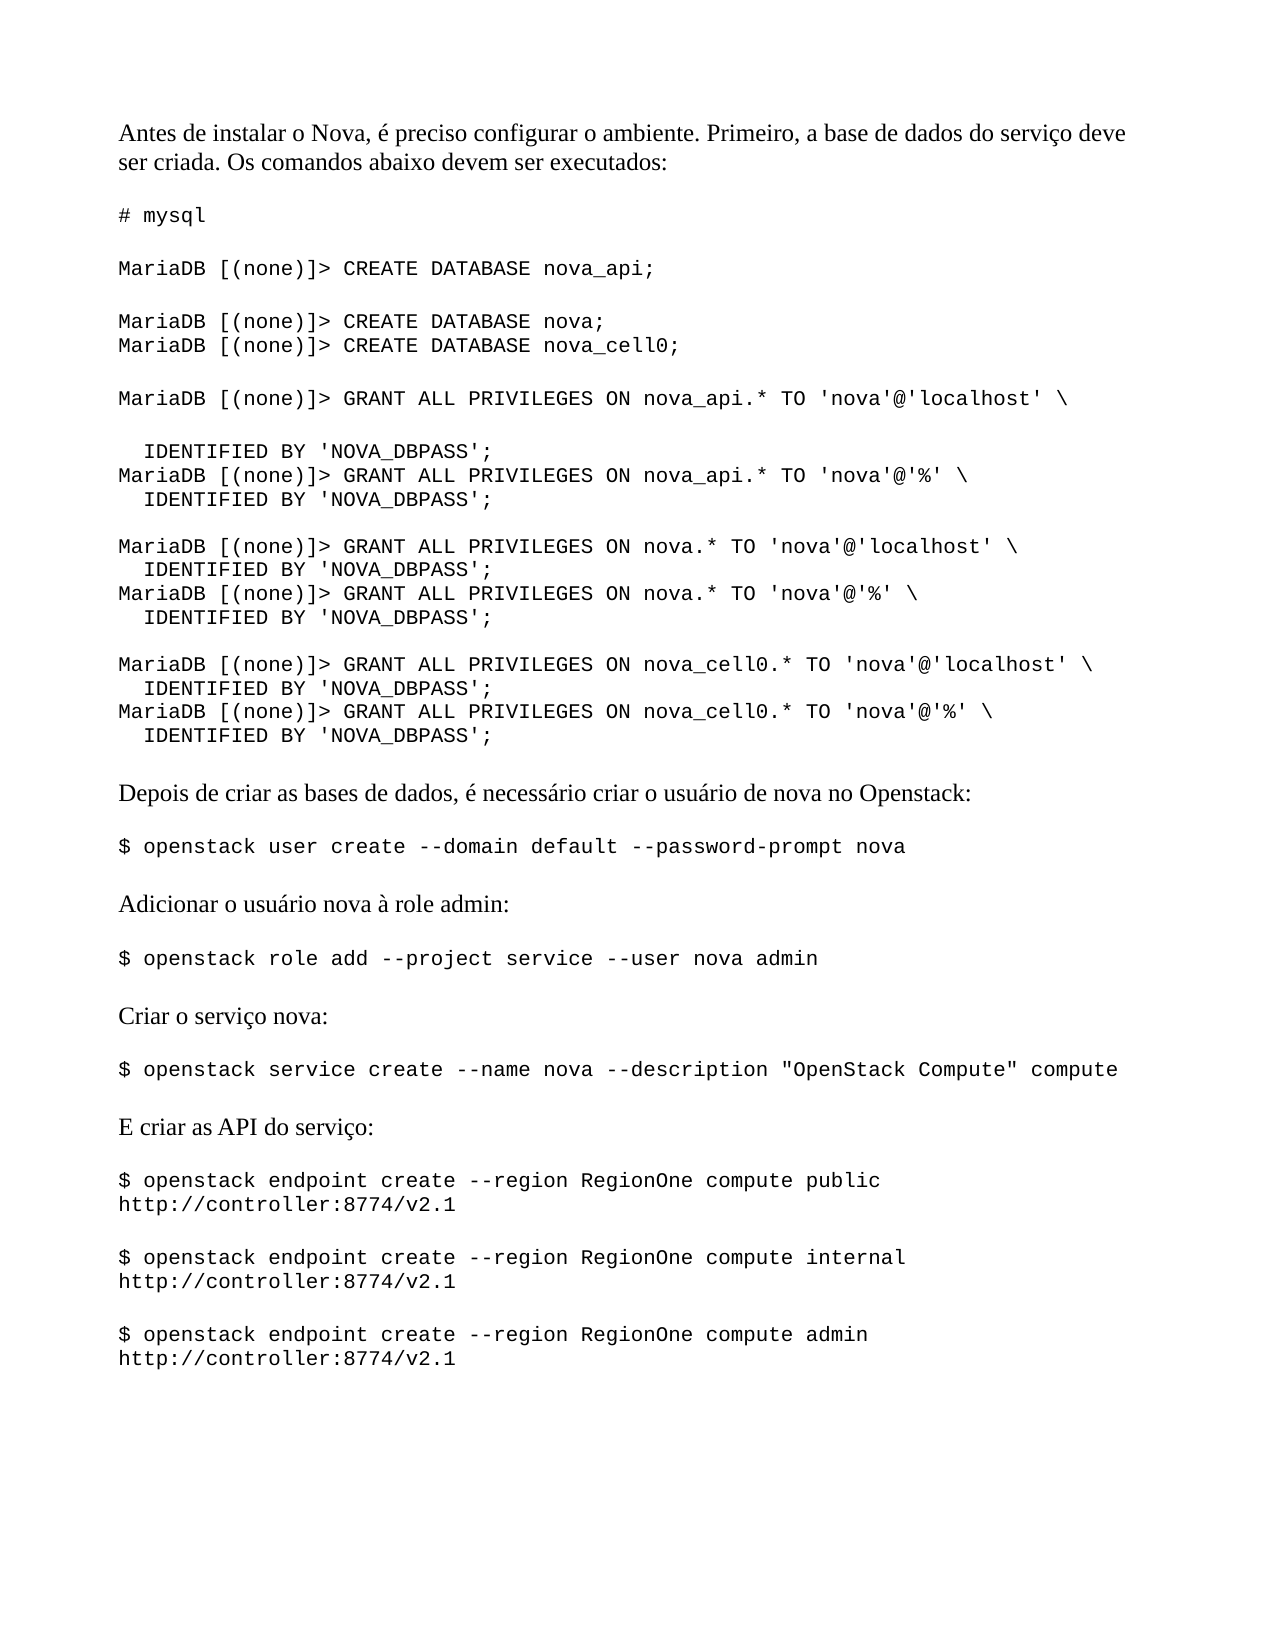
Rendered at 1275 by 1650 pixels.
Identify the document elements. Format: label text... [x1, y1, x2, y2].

text Criar o serviço nova: [118, 1001, 1157, 1029]
text MariaDB [(none)]> CREATE DATABASE nova_api; [118, 258, 1157, 282]
text # mysql [118, 205, 1157, 229]
text MariaDB [(none)]> CREATE DATABASE nova; [118, 311, 1157, 335]
text Adicionar o usuário nova à role admin: [118, 889, 1157, 918]
text IDENTIFIED BY 'NOVA_DBPASS'; [118, 441, 1157, 465]
text $ openstack endpoint create --region RegionOne compute admin http://controller:8774/v2.1 [118, 1324, 1157, 1371]
text Depois de criar as bases de dados, é necessário criar o usuário de nova no Openstack: [118, 778, 1157, 807]
text IDENTIFIED BY 'NOVA_DBPASS'; [118, 559, 1157, 583]
text MariaDB [(none)]> GRANT ALL PRIVILEGES ON nova_api.* TO 'nova'@'localhost' \ [118, 388, 1157, 412]
text MariaDB [(none)]> GRANT ALL PRIVILEGES ON nova.* TO 'nova'@'%' \ [118, 583, 1157, 607]
text $ openstack endpoint create --region RegionOne compute internal http://controller:8774/v2.1 [118, 1247, 1157, 1294]
text MariaDB [(none)]> GRANT ALL PRIVILEGES ON nova_cell0.* TO 'nova'@'%' \ [118, 701, 1157, 725]
text $ openstack service create --name nova --description "OpenStack Compute" compute [118, 1059, 1157, 1083]
text MariaDB [(none)]> GRANT ALL PRIVILEGES ON nova_api.* TO 'nova'@'%' \ [118, 465, 1157, 488]
text IDENTIFIED BY 'NOVA_DBPASS'; [118, 488, 1157, 512]
text IDENTIFIED BY 'NOVA_DBPASS'; [118, 678, 1157, 701]
text Antes de instalar o Nova, é preciso configurar o ambiente. Primeiro, a base de dados do serviço deve ser criada. Os comandos abaixo devem ser executados: [118, 118, 1157, 176]
text MariaDB [(none)]> GRANT ALL PRIVILEGES ON nova.* TO 'nova'@'localhost' \ [118, 536, 1157, 559]
text E criar as API do serviço: [118, 1112, 1157, 1141]
text $ openstack endpoint create --region RegionOne compute public http://controller:8774/v2.1 [118, 1170, 1157, 1218]
text IDENTIFIED BY 'NOVA_DBPASS'; [118, 607, 1157, 630]
text IDENTIFIED BY 'NOVA_DBPASS'; [118, 725, 1157, 749]
text MariaDB [(none)]> GRANT ALL PRIVILEGES ON nova_cell0.* TO 'nova'@'localhost' \ [118, 654, 1157, 678]
text $ openstack role add --project service --user nova admin [118, 948, 1157, 971]
text MariaDB [(none)]> CREATE DATABASE nova_cell0; [118, 335, 1157, 359]
text $ openstack user create --domain default --password-prompt nova [118, 836, 1157, 860]
